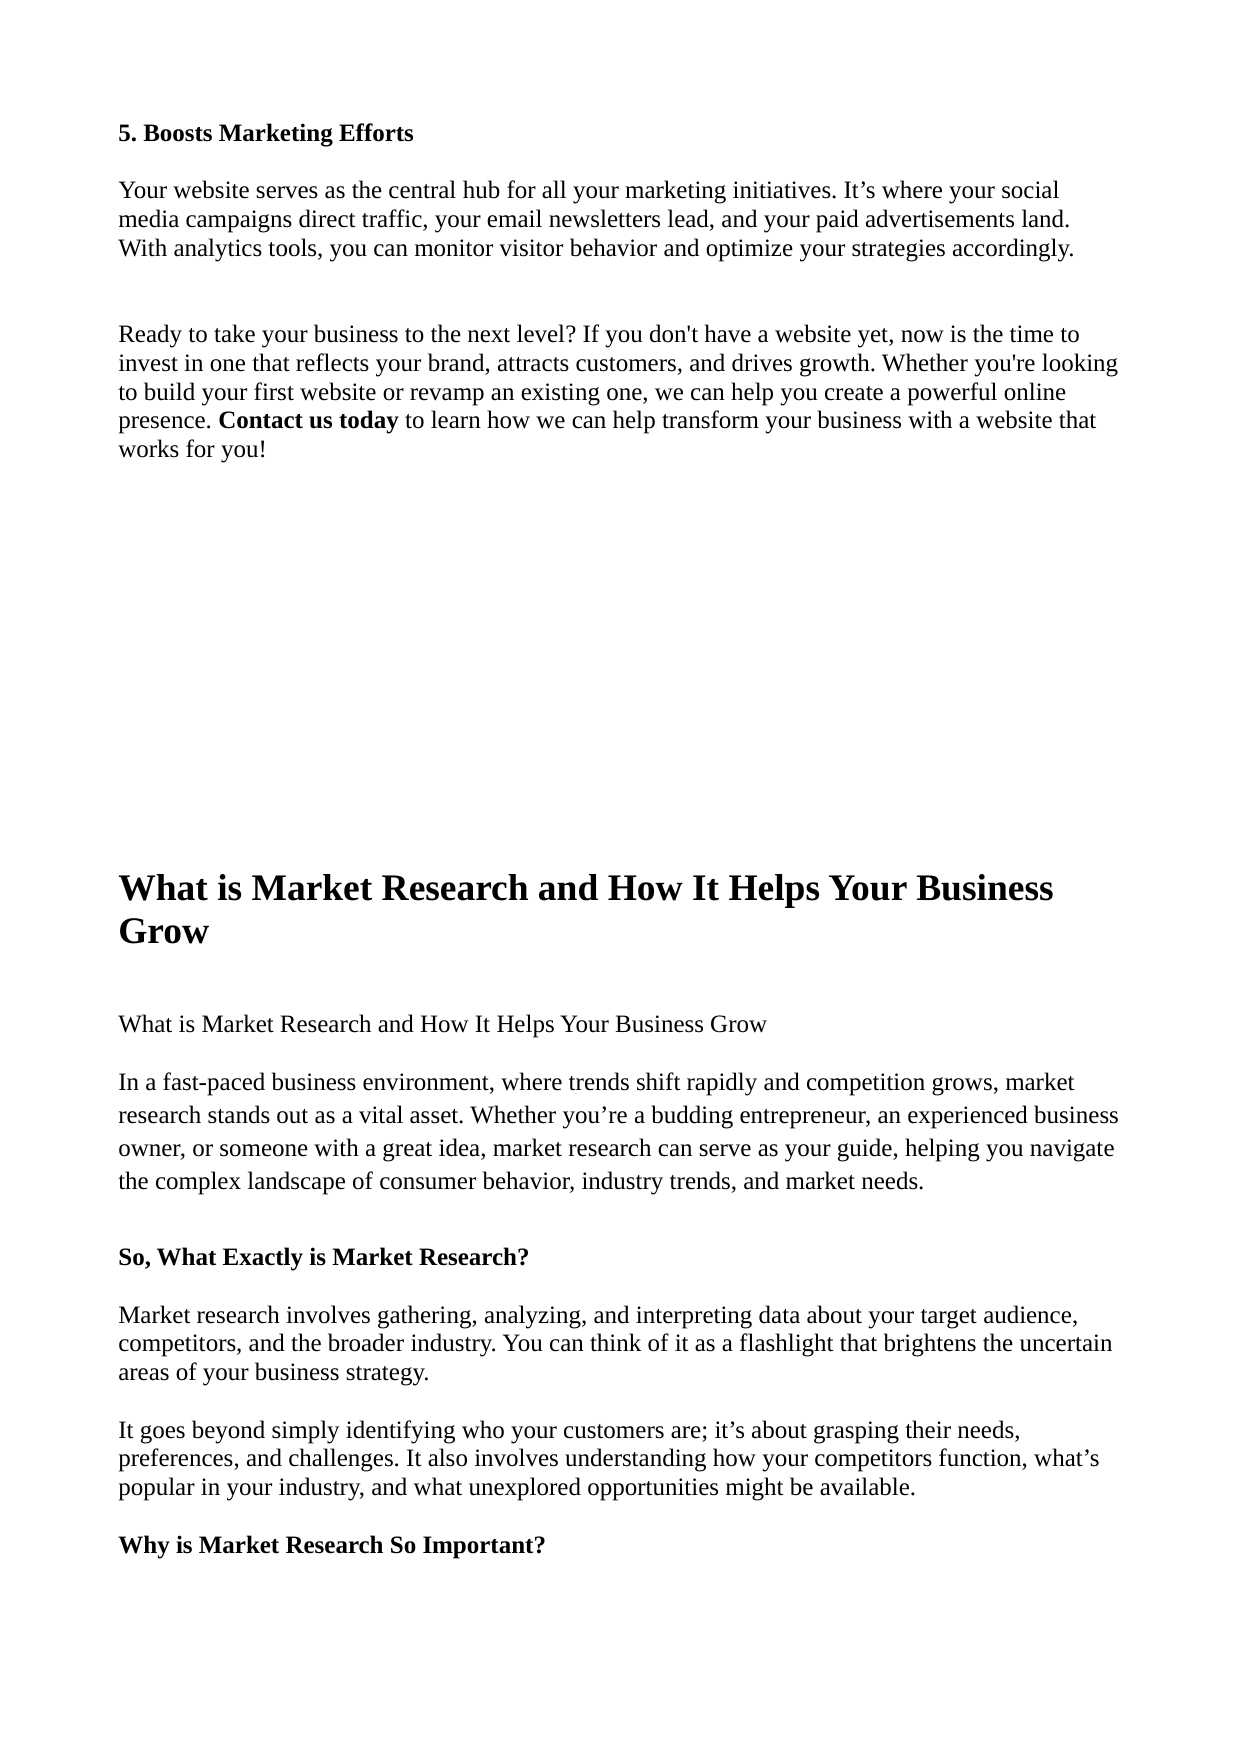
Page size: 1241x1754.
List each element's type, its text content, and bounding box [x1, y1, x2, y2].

text 5. Boosts Marketing Efforts [118, 118, 1122, 147]
text Ready to take your business to the next level? If you don't have a website yet, now is the time to invest in one that reflects your brand, attracts customers, and drives growth. Whether you're looking to build your first website or revamp an existing one, we can help you create a powerful online presence. Contact us today to learn how we can help transform your business with a website that works for you! [118, 319, 1122, 463]
text So, What Exactly is Market Research? [118, 1242, 1122, 1271]
text What is Market Research and How It Helps Your Business Grow [118, 1009, 1122, 1038]
text What is Market Research and How It Helps Your Business Grow [118, 866, 1122, 952]
text In a fast-paced business environment, where trends shift rapidly and competition grows, market research stands out as a vital asset. Whether you’re a budding entrepreneur, an experienced business owner, or someone with a great idea, market research can serve as your guide, helping you navigate the complex landscape of consumer behavior, industry trends, and market needs. [118, 1067, 1122, 1195]
text Market research involves gathering, analyzing, and interpreting data about your target audience, competitors, and the broader industry. You can think of it as a flashlight that brightens the uncertain areas of your business strategy. [118, 1300, 1122, 1386]
text It goes beyond simply identifying who your customers are; it’s about grasping their needs, preferences, and challenges. It also involves understanding how your competitors function, what’s popular in your industry, and what unexplored opportunities might be available. [118, 1415, 1122, 1501]
text Why is Market Research So Important? [118, 1530, 1122, 1558]
text Your website serves as the central hub for all your marketing initiatives. It’s where your social media campaigns direct traffic, your email newsletters lead, and your paid advertisements land. With analytics tools, you can monitor visitor behavior and optimize your strategies accordingly. [118, 176, 1122, 262]
